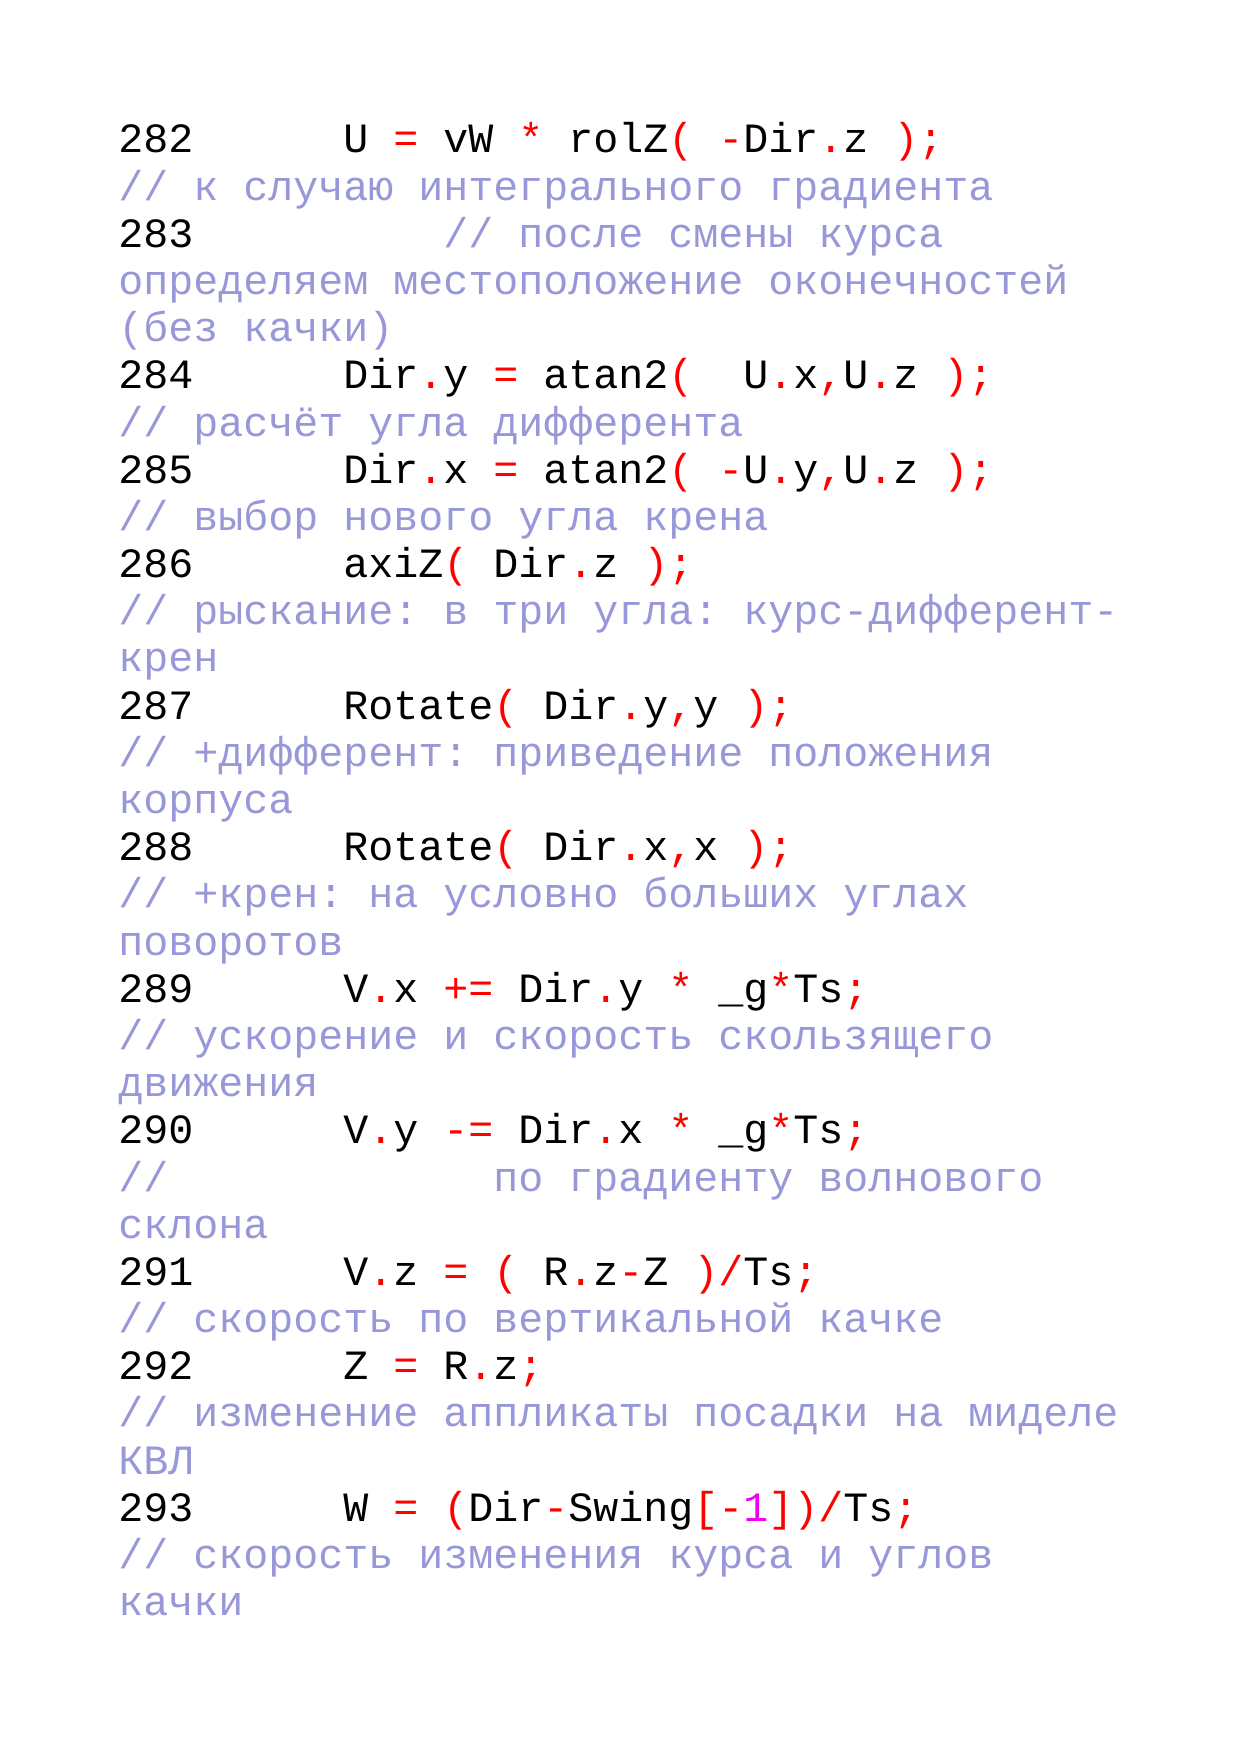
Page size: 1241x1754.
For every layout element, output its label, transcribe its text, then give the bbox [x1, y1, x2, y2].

subtitle 284 Dir.y = atan2( U.x,U.z ); // расчёт угла дифферента [118, 354, 1122, 448]
subtitle 286 axiZ( Dir.z ); // рыскание: в три угла: курс-дифферент-крен [118, 543, 1122, 684]
subtitle 290 V.y -= Dir.x * _g*Ts; // по градиенту волнового склона [118, 1109, 1122, 1251]
subtitle 292 Z = R.z; // изменение аппликаты посадки на миделе КВЛ [118, 1345, 1122, 1487]
subtitle 288 Rotate( Dir.x,x ); // +крен: на условно больших углах поворотов [118, 826, 1122, 967]
subtitle 285 Dir.x = atan2( -U.y,U.z ); // выбор нового угла крена [118, 448, 1122, 543]
subtitle 287 Rotate( Dir.y,y ); // +дифферент: приведение положения корпуса [118, 684, 1122, 826]
subtitle 283 // после смены курса определяем местоположение оконечностей (без качки) [118, 212, 1122, 354]
subtitle 293 W = (Dir-Swing[-1])/Ts; // скорость изменения курса и углов качки [118, 1487, 1122, 1628]
subtitle 291 V.z = ( R.z-Z )/Ts; // скорость по вертикальной качке [118, 1251, 1122, 1345]
subtitle 289 V.x += Dir.y * _g*Ts; // ускорение и скорость скользящего движения [118, 967, 1122, 1109]
subtitle 282 U = vW * rolZ( -Dir.z ); // к случаю интегрального градиента [118, 118, 1122, 212]
